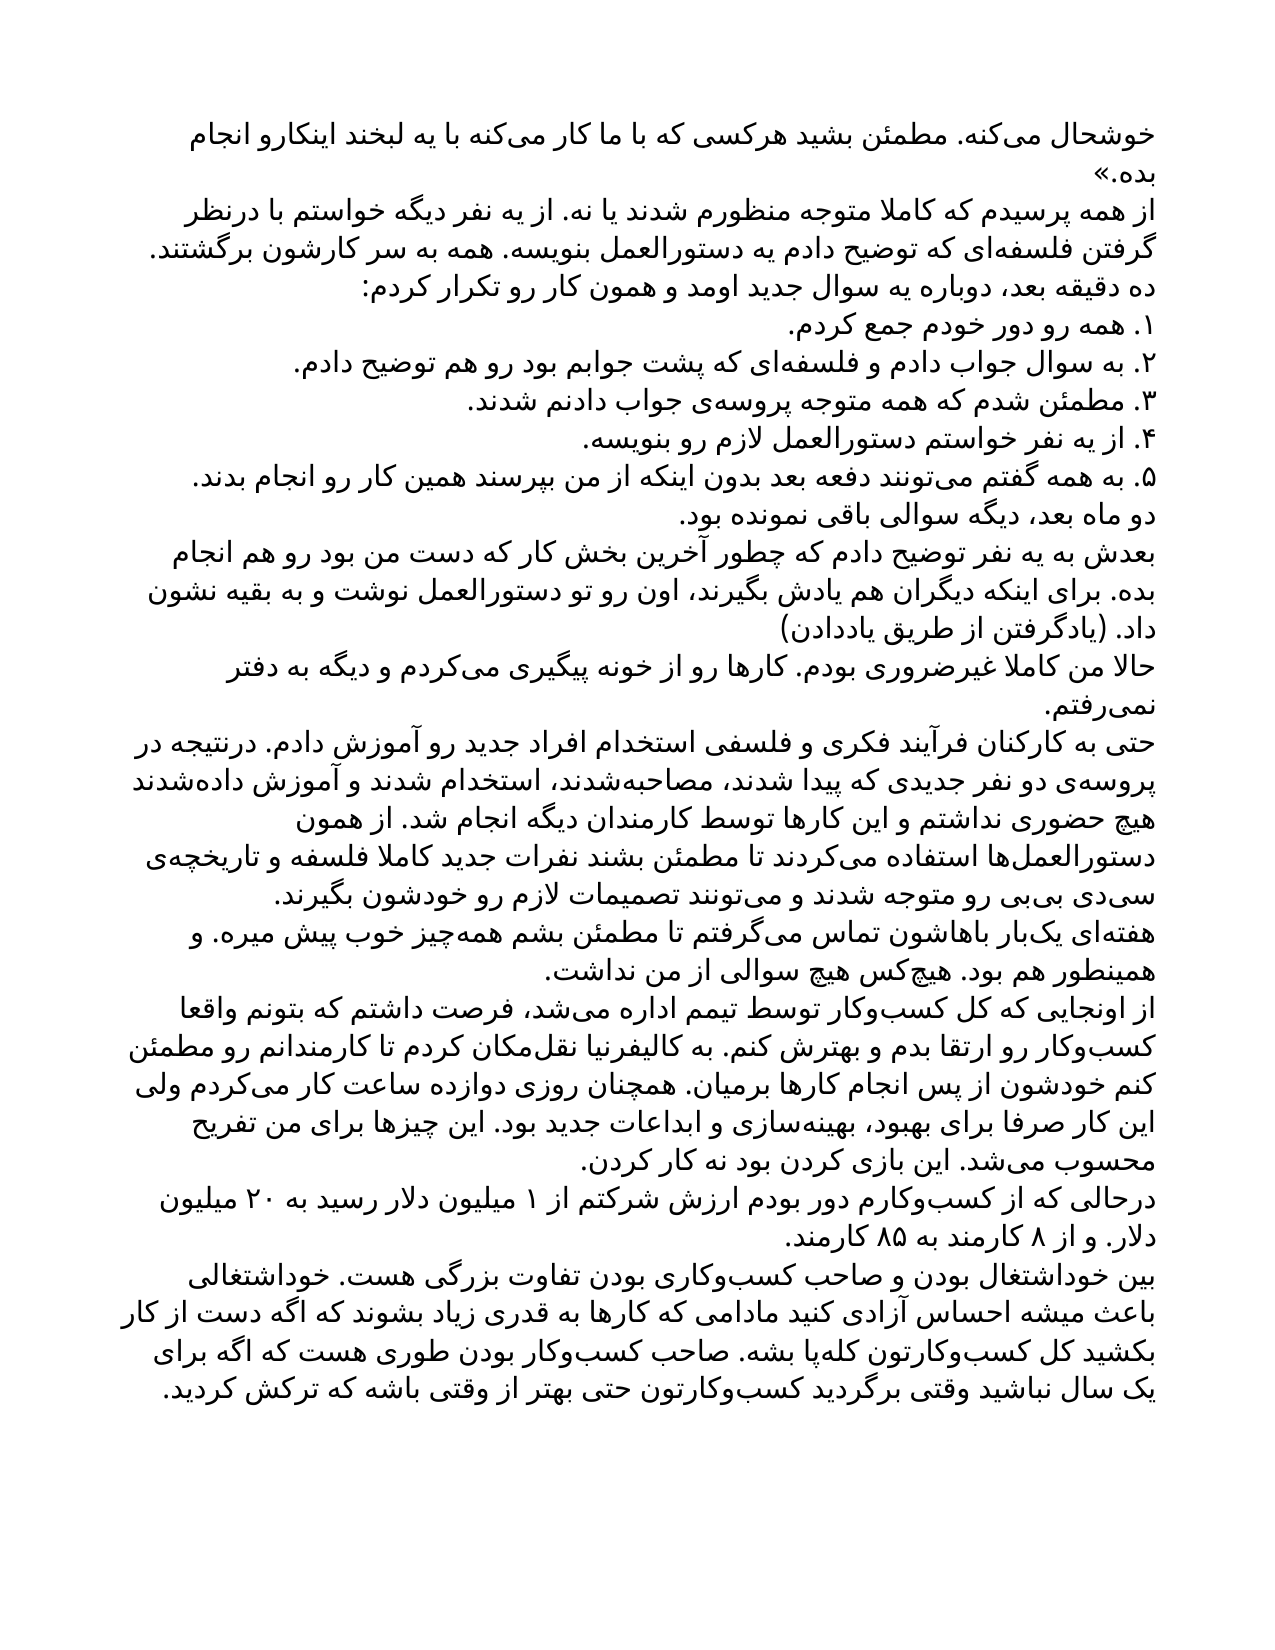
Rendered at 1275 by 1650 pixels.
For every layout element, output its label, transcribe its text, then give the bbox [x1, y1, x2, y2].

text ۲. به سوال جواب دادم و فلسفه‌ای که پشت جوابم بود رو هم توضیح دادم. [118, 346, 1157, 384]
text درحالی که از کسب‌وکارم دور بودم ارزش شرکتم از ۱ میلیون دلار رسید به ۲۰ میلیون دلار. و از ۸ کارمند به ۸۵ کارمند. [118, 1183, 1157, 1259]
text «بله. کل هزینه‌ای که داده رو بهش برگردونید. کمی ضرر کردیم ولی مهم اینه که مادامی که بهمون ظلم نشه همیشه کاری رو انجام بدیم که مشتری رو خوشحال‌تر کنه، یه حرکت کوچیک شبیه این باعث میشه چنان تاثیر مثبتی روش بذاریم که به دوستانش بگه ما شرکت خیلی خوبی هستیم. همه یادشون باشه کمک‌کردن به موزیسین‌ها اولین هدف ماست و سود هدف دوم. شما مجوز کامل دارید که از این به بعد خودتون به سوالات این‌چنینی با نظر به این دو مسئله جواب بدید. کاری رو انجام بدید که موزیسین‌ها رو خوشحال می‌کنه. مطمئن بشید هرکسی که با ما کار می‌کنه با یه لبخند اینکارو انجام بده.» [118, 118, 1157, 194]
text ۵. به همه گفتم می‌تونند دفعه بعد بدون اینکه از من بپرسند همین کار رو انجام بدند. [118, 460, 1157, 498]
text دو ماه بعد، دیگه سوالی باقی نمونده بود. [118, 498, 1157, 536]
text ۴. از یه نفر خواستم دستورالعمل لازم رو بنویسه. [118, 422, 1157, 460]
text ۳. مطمئن شدم که همه متوجه پروسه‌ی جواب دادنم شدند. [118, 384, 1157, 422]
text ۱. همه رو دور خودم جمع کردم. [118, 308, 1157, 346]
text از اونجایی که کل کسب‌وکار توسط تیمم اداره می‌شد، فرصت داشتم که بتونم واقعا کسب‌وکار رو ارتقا بدم و بهترش کنم. به کالیفرنیا نقل‌مکان کردم تا کارمندانم رو مطمئن کنم خودشون از پس انجام کارها برمیان. همچنان روزی دوازده ساعت کار می‌کردم ولی این کار صرفا برای بهبود، بهینه‌سازی و ابداعات جدید بود. این چیزها برای من تفریح محسوب می‌شد. این بازی کردن بود نه کار کردن. [118, 993, 1157, 1183]
text از همه پرسیدم که کاملا متوجه منظورم شدند یا نه. از یه نفر دیگه خواستم با درنظر گرفتن فلسفه‌ای که توضیح دادم یه دستورالعمل بنویسه. همه به سر کارشون برگشتند. [118, 194, 1157, 270]
text حتی به کارکنان فرآیند فکری و فلسفی استخدام افراد جدید رو آموزش دادم. درنتیجه در پروسه‌ی دو نفر جدیدی که پیدا شدند، مصاحبه‌شدند، استخدام شدند و آموزش داده‌شدند هیچ حضوری نداشتم و این کارها توسط کارمندان دیگه انجام شد. از همون دستورالعمل‌ها استفاده می‌کردند تا مطمئن بشند نفرات جدید کاملا فلسفه و تاریخچه‌ی سی‌دی بی‌بی رو متوجه شدند و می‌تونند تصمیمات لازم رو خودشون بگیرند. [118, 726, 1157, 917]
text حالا من کاملا غیرضروری بودم. کارها رو از خونه پیگیری می‌کردم و دیگه به دفتر نمی‌رفتم. [118, 650, 1157, 726]
text ده دقیقه بعد، دوباره یه سوال جدید اومد و همون کار رو تکرار کردم: [118, 270, 1157, 308]
text بعدش به یه نفر توضیح دادم که چطور آخرین بخش کار که دست من بود رو هم انجام بده. برای اینکه دیگران هم یادش بگیرند، اون رو تو دستورالعمل نوشت و به بقیه نشون داد. (یادگرفتن از طریق یاددادن) [118, 536, 1157, 650]
text هفته‌ای یک‌بار باهاشون تماس می‌گرفتم تا مطمئن بشم همه‌چیز خوب پیش میره. و همینطور هم بود. هیچ‌کس هیچ سوالی از من نداشت. [118, 917, 1157, 993]
text بین خوداشتغال بودن و صاحب کسب‌وکاری بودن تفاوت بزرگی هست. خوداشتغالی باعث میشه احساس آزادی کنید مادامی که کارها به قدری زیاد بشوند که اگه دست از کار بکشید کل کسب‌وکارتون کله‌پا بشه. صاحب کسب‌وکار بودن طوری هست که اگه برای یک سال نباشید وقتی برگردید کسب‌وکارتون حتی بهتر از وقتی باشه که ترکش کردید. [118, 1259, 1157, 1411]
